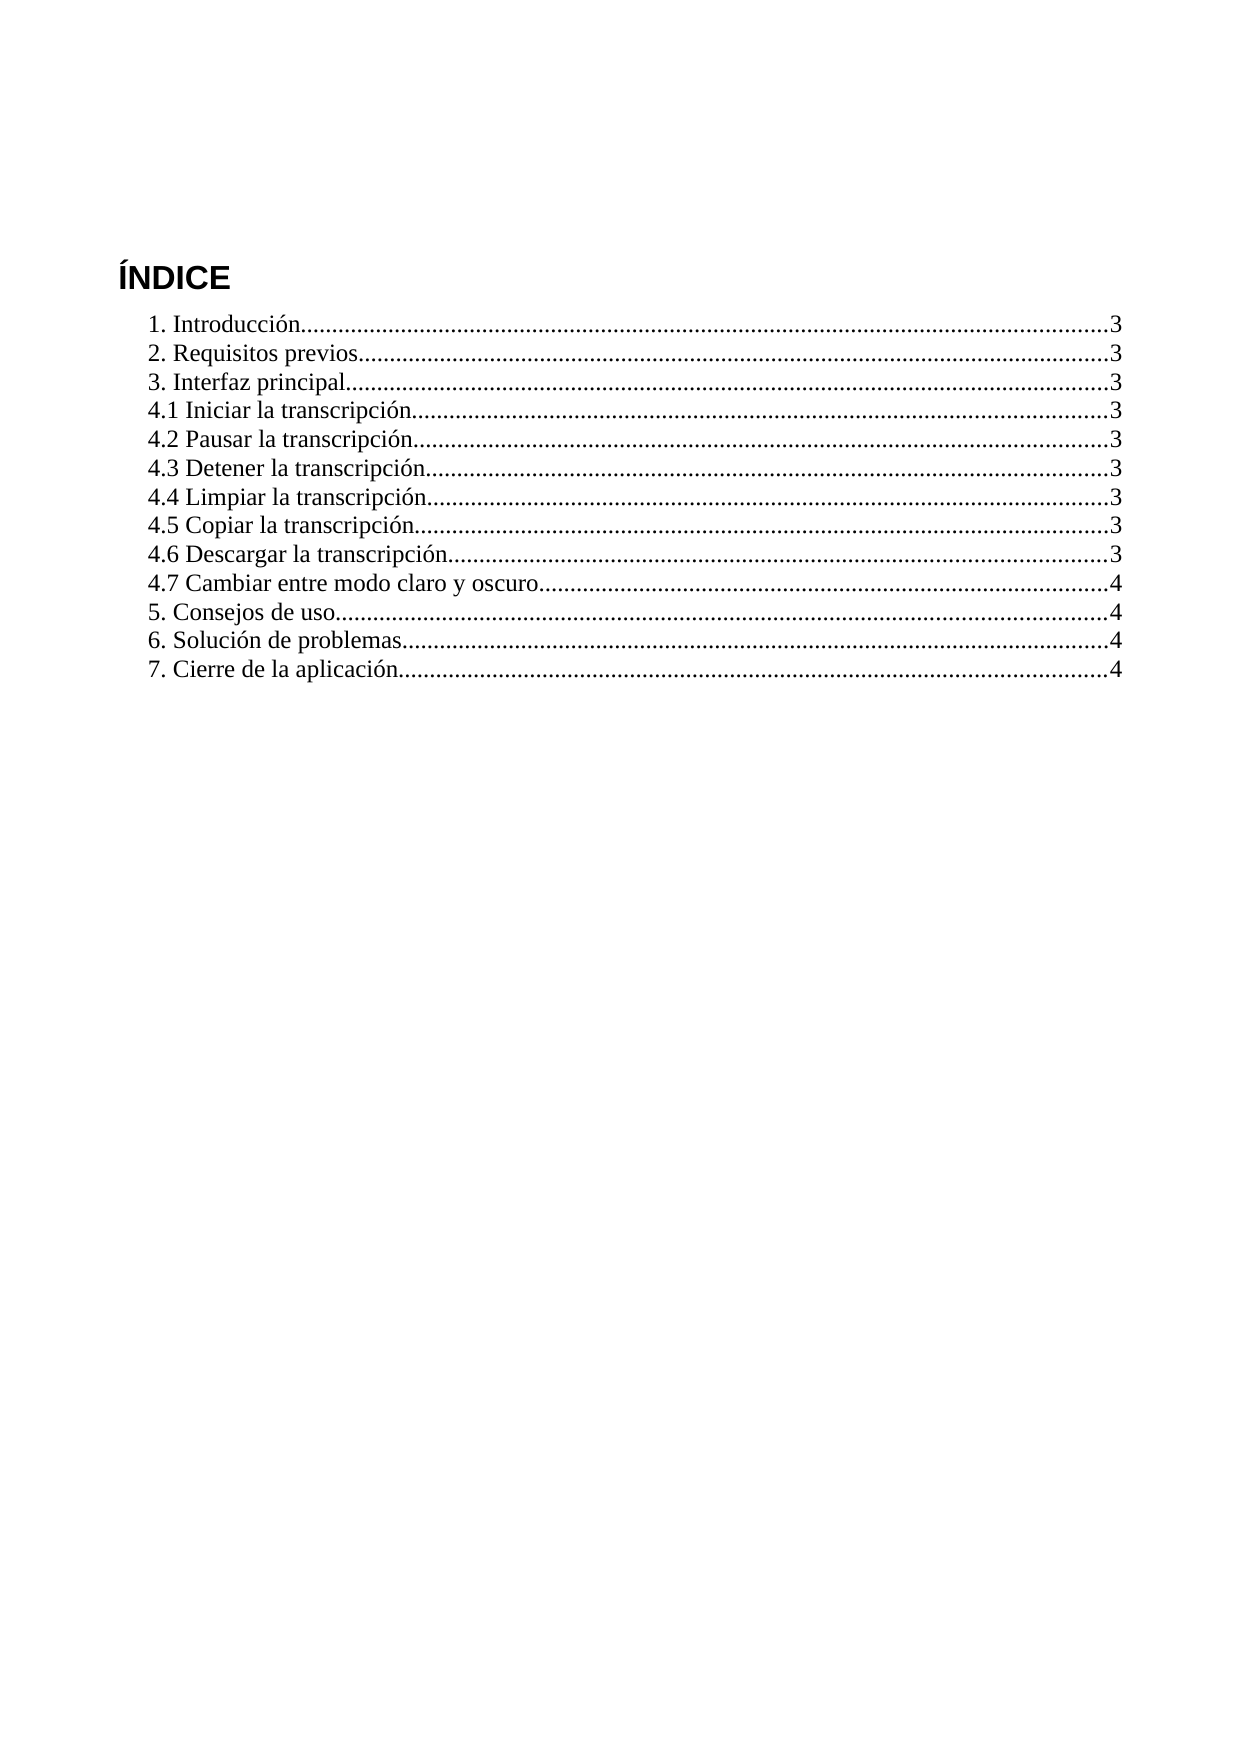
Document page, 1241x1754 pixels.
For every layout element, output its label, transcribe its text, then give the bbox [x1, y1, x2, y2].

text 4.2 Pausar la transcripción 3 [148, 424, 1122, 453]
text 4.7 Cambiar entre modo claro y oscuro 4 [148, 568, 1122, 597]
text 6. Solución de problemas 4 [148, 625, 1122, 654]
text 1. Introducción 3 [148, 309, 1122, 338]
text 5. Consejos de uso 4 [148, 597, 1122, 625]
text 4.1 Iniciar la transcripción 3 [148, 395, 1122, 424]
text 4.6 Descargar la transcripción 3 [148, 539, 1122, 568]
text 3. Interfaz principal 3 [148, 367, 1122, 395]
text 2. Requisitos previos 3 [148, 338, 1122, 367]
text 4.4 Limpiar la transcripción 3 [148, 482, 1122, 510]
text 7. Cierre de la aplicación 4 [148, 654, 1122, 683]
text 4.3 Detener la transcripción 3 [148, 453, 1122, 482]
subtitle ÍNDICE [118, 258, 1122, 297]
text 4.5 Copiar la transcripción 3 [148, 510, 1122, 539]
